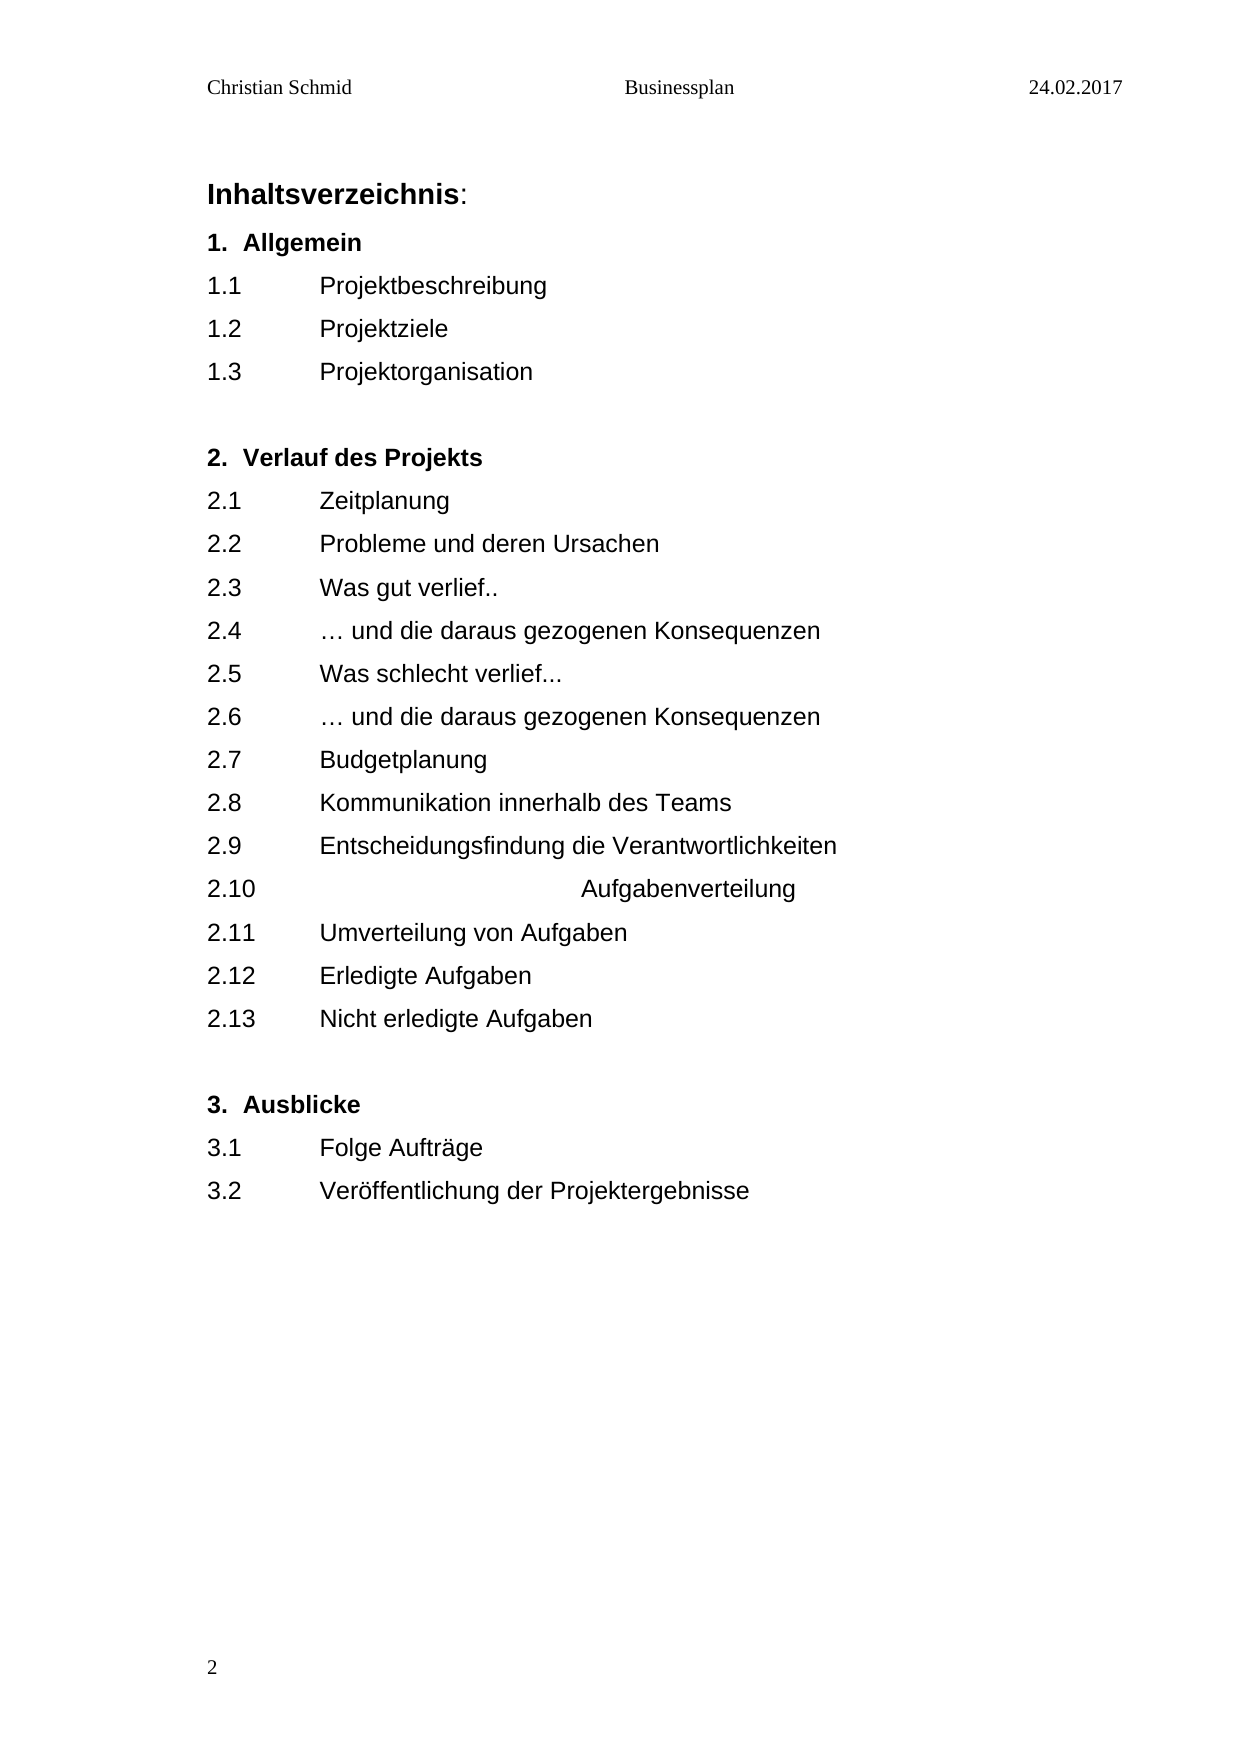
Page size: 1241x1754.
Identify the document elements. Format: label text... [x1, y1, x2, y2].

list Kommunikation innerhalb des Teams [207, 788, 1122, 817]
list Umverteilung von Aufgaben [207, 917, 1122, 946]
list Entscheidungsfindung die Verantwortlichkeiten [207, 831, 1122, 860]
list Budgetplanung [207, 745, 1122, 774]
list Projektbeschreibung [207, 271, 1122, 299]
list … und die daraus gezogenen Konsequenzen [207, 616, 1122, 644]
list Aufgabenverteilung [207, 874, 1122, 903]
list Was gut verlief.. [207, 572, 1122, 601]
list Projektziele [207, 314, 1122, 342]
list Veröffentlichung der Projektergebnisse [207, 1176, 1122, 1205]
list Projektorganisation [207, 357, 1122, 429]
text Inhaltsverzeichnis: [207, 177, 1122, 211]
list Zeitplanung [207, 486, 1122, 515]
list Allgemein [207, 227, 1122, 256]
list Ausblicke [207, 1090, 1122, 1119]
list … und die daraus gezogenen Konsequenzen [207, 702, 1122, 731]
list Was schlecht verlief... [207, 659, 1122, 687]
list Erledigte Aufgaben [207, 961, 1122, 989]
list Nicht erledigte Aufgaben [207, 1004, 1122, 1076]
list Verlauf des Projekts [207, 443, 1122, 472]
list Folge Aufträge [207, 1133, 1122, 1162]
list Probleme und deren Ursachen [207, 529, 1122, 558]
